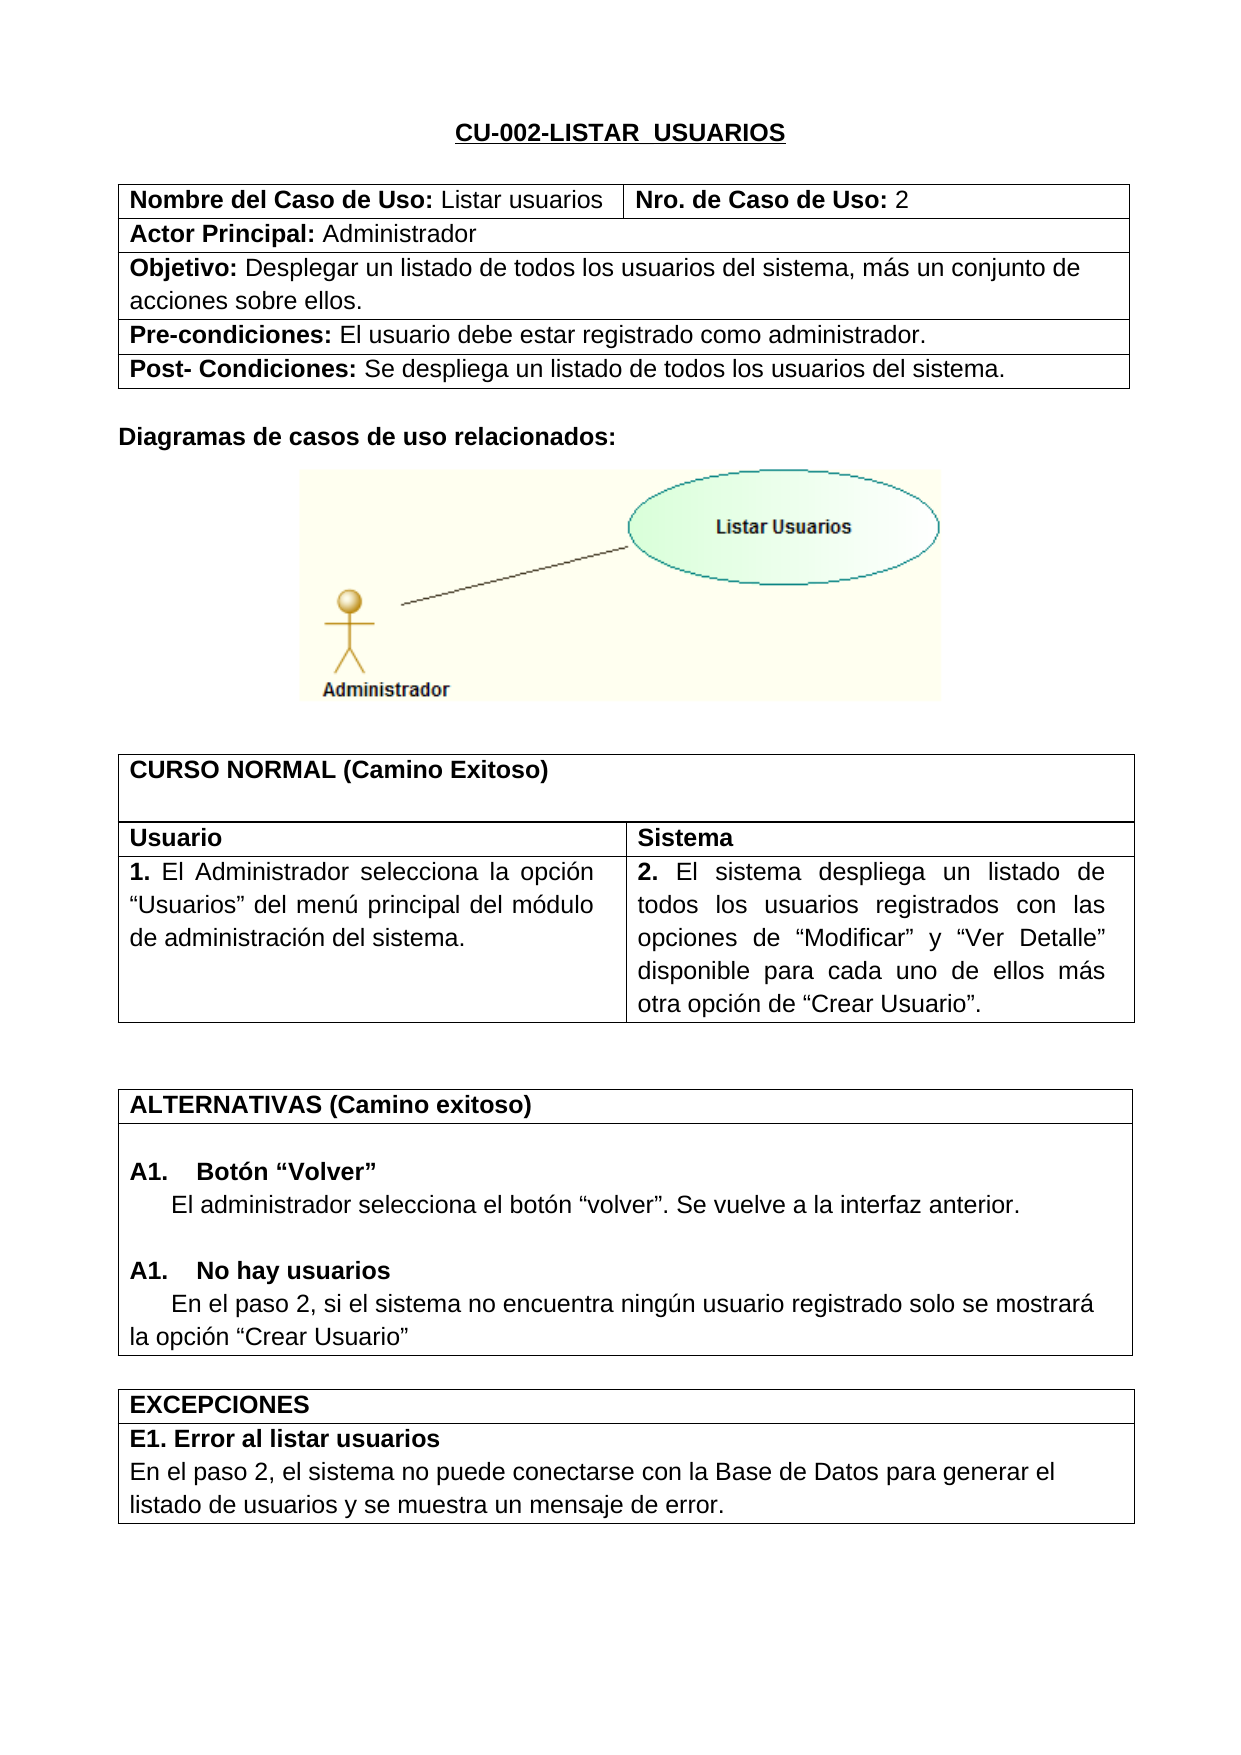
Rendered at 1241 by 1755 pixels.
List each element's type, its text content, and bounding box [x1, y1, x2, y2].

table_cell E1. Error al listar usuarios En el paso 2, el sistema no puede conectarse con la Base de Datos para generar el listado de usuarios y se muestra un mensaje de error. [119, 1424, 1134, 1523]
table_cell Objetivo: Desplegar un listado de todos los usuarios del sistema, más un conjunto de acciones sobre ellos. [119, 253, 1129, 319]
table_cell A1. Botón “Volver” El administrador selecciona el botón “volver”. Se vuelve a la interfaz anterior. A1. No hay usuarios En el paso 2, si el sistema no encuentra ningún usuario registrado solo se mostrará la opción “Crear Usuario” [119, 1124, 1132, 1355]
table_cell Actor Principal: Administrador [119, 219, 1129, 252]
table_cell Pre-condiciones: El usuario debe estar registrado como administrador. [119, 320, 1129, 353]
table_cell Sistema [627, 823, 1134, 856]
table_header EXCEPCIONES [119, 1390, 1134, 1423]
table_cell Post- Condiciones: Se despliega un listado de todos los usuarios del sistema. [119, 355, 1129, 387]
text Diagramas de casos de uso relacionados: [118, 422, 1122, 450]
text CU-002-LISTAR_USUARIOS [118, 118, 1122, 147]
table_header Nombre del Caso de Uso: Listar usuarios [119, 185, 623, 218]
table_cell 2. El sistema despliega un listado de todos los usuarios registrados con las opciones de “Modificar” y “Ver Detalle” disponible para cada uno de ellos más otra opción de “Crear Usuario”. [627, 857, 1134, 1022]
table_cell 1. El Administrador selecciona la opción “Usuarios” del menú principal del módulo de administración del sistema. [119, 857, 626, 1022]
table_header Nro. de Caso de Uso: 2 [624, 185, 1129, 218]
table_header ALTERNATIVAS (Camino exitoso) [119, 1090, 1132, 1123]
table_cell Usuario [119, 823, 626, 856]
table_header CURSO NORMAL (Camino Exitoso) [119, 755, 1134, 821]
